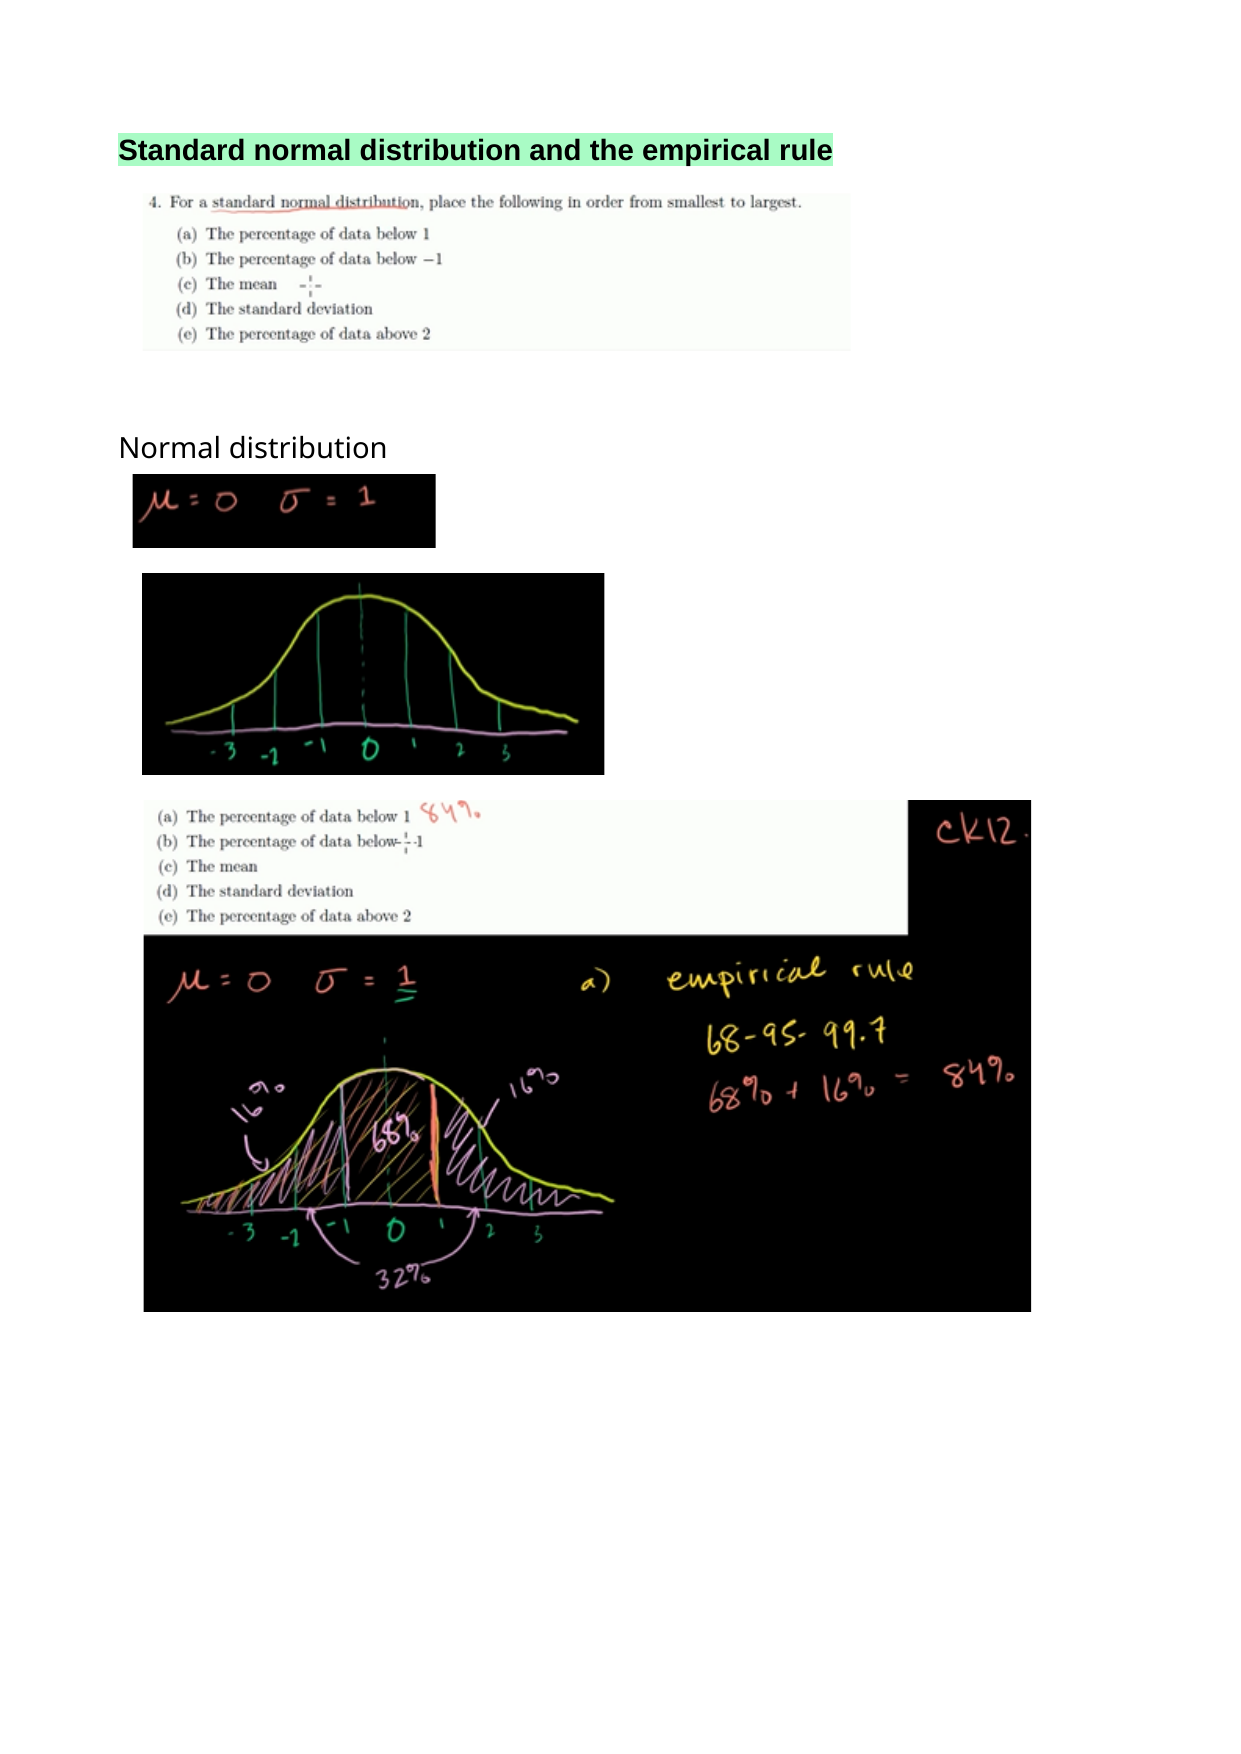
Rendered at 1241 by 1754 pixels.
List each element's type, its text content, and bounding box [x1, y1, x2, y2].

text Normal distribution [118, 428, 1122, 467]
subtitle Standard normal distribution and the empirical rule [833, 133, 1122, 166]
picture [142, 193, 851, 351]
picture [132, 474, 436, 548]
picture [143, 800, 1032, 1312]
picture [142, 573, 605, 775]
